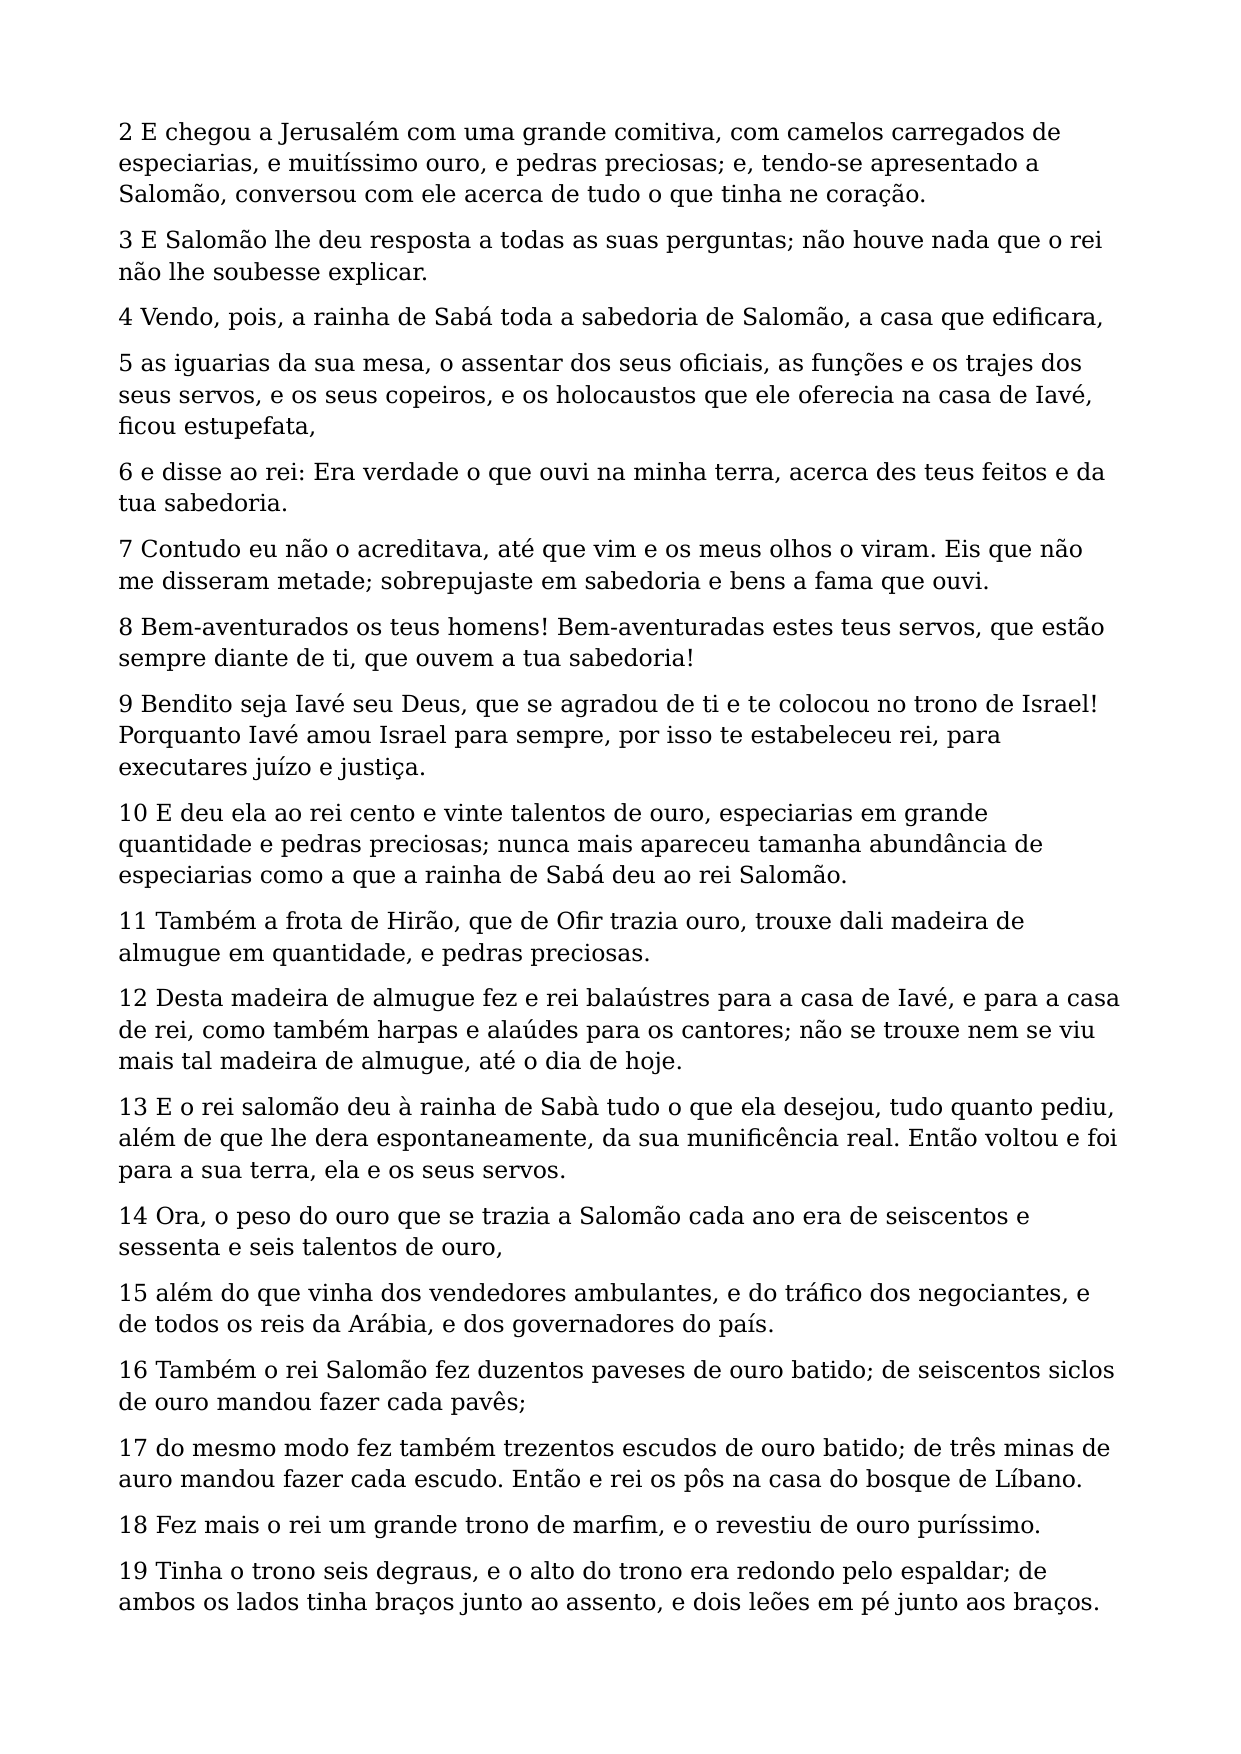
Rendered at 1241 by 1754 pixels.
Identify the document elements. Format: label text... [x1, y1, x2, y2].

text 7 Contudo eu não o acreditava, até que vim e os meus olhos o viram. Eis que não me disseram metade; sobrepujaste em sabedoria e bens a fama que ouvi. [118, 536, 1122, 594]
text 8 Bem-aventurados os teus homens! Bem-aventuradas estes teus servos, que estão sempre diante de ti, que ouvem a tua sabedoria! [118, 613, 1122, 672]
text 18 Fez mais o rei um grande trono de marfim, e o revestiu de ouro puríssimo. [118, 1512, 1122, 1539]
text 14 Ora, o peso do ouro que se trazia a Salomão cada ano era de seiscentos e sessenta e seis talentos de ouro, [118, 1202, 1122, 1261]
text 4 Vendo, pois, a rainha de Sabá toda a sabedoria de Salomão, a casa que edificara, [118, 304, 1122, 331]
text 15 além do que vinha dos vendedores ambulantes, e do tráfico dos negociantes, e de todos os reis da Arábia, e dos governadores do país. [118, 1280, 1122, 1338]
text 19 Tinha o trono seis degraus, e o alto do trono era redondo pelo espaldar; de ambos os lados tinha braços junto ao assento, e dois leões em pé junto aos braços. [118, 1557, 1122, 1616]
text 13 E o rei salomão deu à rainha de Sabà tudo o que ela desejou, tudo quanto pediu, além de que lhe dera espontaneamente, da sua munificência real. Então voltou e foi para a sua terra, ela e os seus servos. [118, 1094, 1122, 1184]
text 5 as iguarias da sua mesa, o assentar dos seus oficiais, as funções e os trajes dos seus servos, e os seus copeiros, e os holocaustos que ele oferecia na casa de Iavé, ficou estupefata, [118, 350, 1122, 440]
text 17 do mesmo modo fez também trezentos escudos de ouro batido; de três minas de auro mandou fazer cada escudo. Então e rei os pôs na casa do bosque de Líbano. [118, 1434, 1122, 1493]
text 3 E Salomão lhe deu resposta a todas as suas perguntas; não houve nada que o rei não lhe soubesse explicar. [118, 227, 1122, 285]
text 12 Desta madeira de almugue fez e rei balaústres para a casa de Iavé, e para a casa de rei, como também harpas e alaúdes para os cantores; não se trouxe nem se viu mais tal madeira de almugue, até o dia de hoje. [118, 985, 1122, 1075]
text 10 E deu ela ao rei cento e vinte talentos de ouro, especiarias em grande quantidade e pedras preciosas; nunca mais apareceu tamanha abundância de especiarias como a que a rainha de Sabá deu ao rei Salomão. [118, 799, 1122, 889]
text 2 E chegou a Jerusalém com uma grande comitiva, com camelos carregados de especiarias, e muitíssimo ouro, e pedras preciosas; e, tendo-se apresentado a Salomão, conversou com ele acerca de tudo o que tinha ne coração. [118, 118, 1122, 208]
text 9 Bendito seja Iavé seu Deus, que se agradou de ti e te colocou no trono de Israel! Porquanto Iavé amou Israel para sempre, por isso te estabeleceu rei, para executares juízo e justiça. [118, 691, 1122, 781]
text 16 Também o rei Salomão fez duzentos paveses de ouro batido; de seiscentos siclos de ouro mandou fazer cada pavês; [118, 1357, 1122, 1416]
text 6 e disse ao rei: Era verdade o que ouvi na minha terra, acerca des teus feitos e da tua sabedoria. [118, 459, 1122, 517]
text 11 Também a frota de Hirão, que de Ofir trazia ouro, trouxe dali madeira de almugue em quantidade, e pedras preciosas. [118, 908, 1122, 966]
